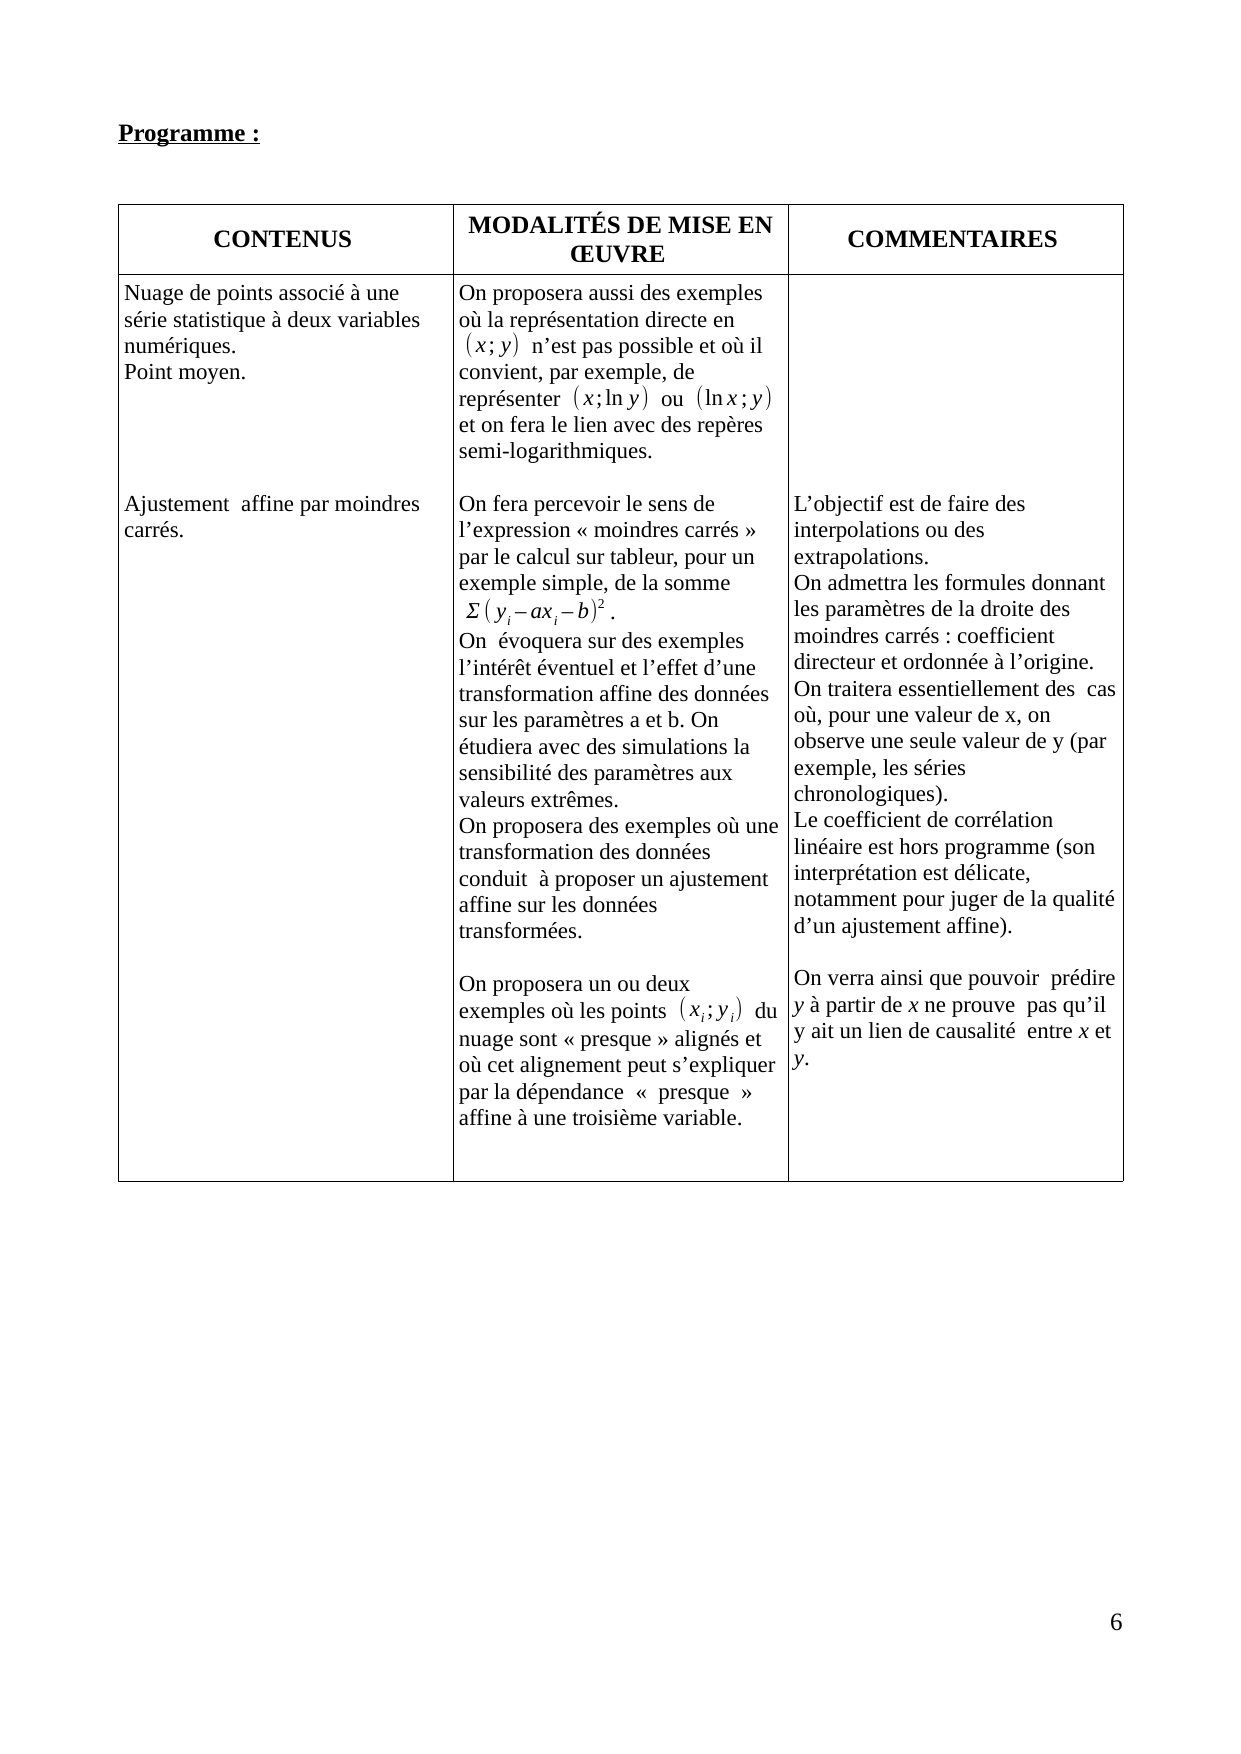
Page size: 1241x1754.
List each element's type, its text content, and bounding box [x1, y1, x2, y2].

table_cell On proposera aussi des exemples où la représentation directe en n’est pas possible et où il convient, par exemple, de représenter ou et on fera le lien avec des repères semi-logarithmiques. On fera percevoir le sens de l’expression « moindres carrés » par le calcul sur tableur, pour un exemple simple, de la somme . On évoquera sur des exemples l’intérêt éventuel et l’effet d’une transformation affine des données sur les paramètres a et b. On étudiera avec des simulations la sensibilité des paramètres aux valeurs extrêmes. On proposera des exemples où une transformation des données conduit à proposer un ajustement affine sur les données transformées. On proposera un ou deux exemples où les points du nuage sont « presque » alignés et où cet alignement peut s’expliquer par la dépendance « presque » affine à une troisième variable. [454, 275, 788, 1181]
text Programme : [118, 118, 1122, 147]
table_header CONTENUS [119, 205, 453, 273]
table_cell Nuage de points associé à une série statistique à deux variables numériques. Point moyen. Ajustement affine par moindres carrés. [119, 275, 453, 1181]
table_cell L’objectif est de faire des interpolations ou des extrapolations. On admettra les formules donnant les paramètres de la droite des moindres carrés : coefficient directeur et ordonnée à l’origine. On traitera essentiellement des cas où, pour une valeur de x, on observe une seule valeur de y (par exemple, les séries chronologiques). Le coefficient de corrélation linéaire est hors programme (son interprétation est délicate, notamment pour juger de la qualité d’un ajustement affine). On verra ainsi que pouvoir prédire y à partir de x ne prouve pas qu’il y ait un lien de causalité entre x et y. [789, 275, 1123, 1181]
table_header COMMENTAIRES [789, 205, 1123, 273]
table_header MODALITÉS DE MISE EN ŒUVRE [454, 205, 788, 273]
